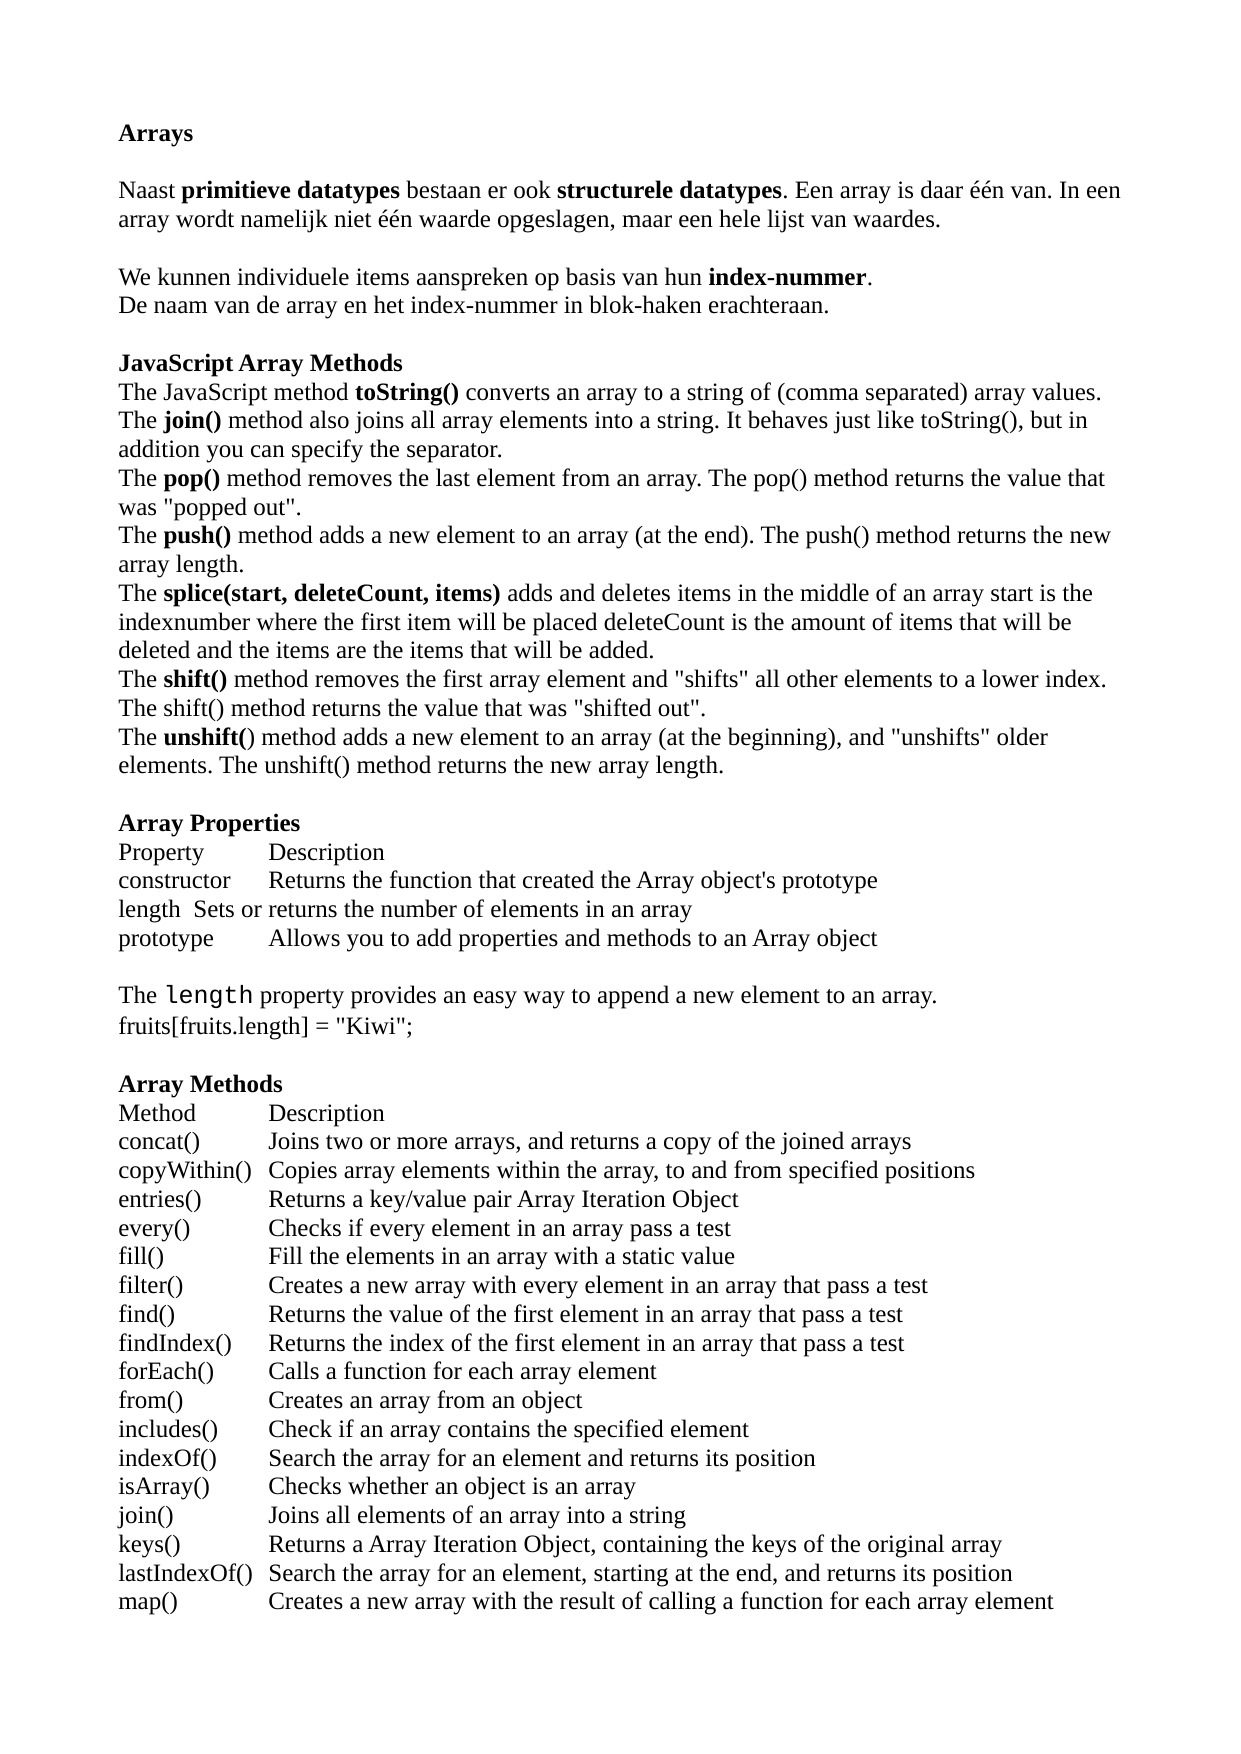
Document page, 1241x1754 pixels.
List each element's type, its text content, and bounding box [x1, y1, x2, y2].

text Array Properties [118, 808, 1122, 837]
text The push() method adds a new element to an array (at the end). The push() method returns the new array length. [118, 521, 1122, 578]
text Property Description [118, 837, 1122, 866]
text includes() Check if an array contains the specified element [118, 1414, 1122, 1443]
text concat() Joins two or more arrays, and returns a copy of the joined arrays [118, 1126, 1122, 1155]
text isArray() Checks whether an object is an array [118, 1471, 1122, 1500]
text JavaScript Array Methods [118, 348, 1122, 377]
text Method Description [118, 1098, 1122, 1126]
text Naast primitieve datatypes bestaan er ook structurele datatypes. Een array is daar één van. In een array wordt namelijk niet één waarde opgeslagen, maar een hele lijst van waardes. [118, 176, 1122, 233]
text fill() Fill the elements in an array with a static value [118, 1241, 1122, 1270]
text from() Creates an array from an object [118, 1385, 1122, 1414]
text forEach() Calls a function for each array element [118, 1356, 1122, 1385]
text every() Checks if every element in an array pass a test [118, 1213, 1122, 1241]
text constructor Returns the function that created the Array object's prototype [118, 866, 1122, 894]
text De naam van de array en het index-nummer in blok-haken erachteraan. [118, 291, 1122, 319]
text findIndex() Returns the index of the first element in an array that pass a test [118, 1328, 1122, 1356]
text The length property provides an easy way to append a new element to an array. fruits[fruits.length] = "Kiwi"; [118, 981, 1122, 1040]
text prototype Allows you to add properties and methods to an Array object [118, 923, 1122, 952]
text join() Joins all elements of an array into a string [118, 1500, 1122, 1529]
text The shift() method returns the value that was "shifted out". [118, 693, 1122, 722]
text entries() Returns a key/value pair Array Iteration Object [118, 1184, 1122, 1213]
text Array Methods [118, 1069, 1122, 1098]
text The unshift() method adds a new element to an array (at the beginning), and "unshifts" older elements. The unshift() method returns the new array length. [118, 722, 1122, 779]
text copyWithin() Copies array elements within the array, to and from specified positions [118, 1155, 1122, 1184]
text lastIndexOf() Search the array for an element, starting at the end, and returns its position [118, 1558, 1122, 1586]
text length Sets or returns the number of elements in an array [118, 894, 1122, 923]
text The pop() method removes the last element from an array. The pop() method returns the value that was "popped out". [118, 463, 1122, 521]
text map() Creates a new array with the result of calling a function for each array element [118, 1586, 1122, 1615]
text The splice(start, deleteCount, items) adds and deletes items in the middle of an array start is the indexnumber where the first item will be placed deleteCount is the amount of items that will be deleted and the items are the items that will be added. [118, 578, 1122, 664]
text filter() Creates a new array with every element in an array that pass a test [118, 1270, 1122, 1299]
text find() Returns the value of the first element in an array that pass a test [118, 1299, 1122, 1328]
text The JavaScript method toString() converts an array to a string of (comma separated) array values. [118, 377, 1122, 406]
text We kunnen individuele items aanspreken op basis van hun index-nummer. [118, 262, 1122, 291]
text keys() Returns a Array Iteration Object, containing the keys of the original array [118, 1529, 1122, 1558]
text The shift() method removes the first array element and "shifts" all other elements to a lower index. [118, 664, 1122, 693]
text Arrays [118, 118, 1122, 147]
text indexOf() Search the array for an element and returns its position [118, 1443, 1122, 1471]
text The join() method also joins all array elements into a string. It behaves just like toString(), but in addition you can specify the separator. [118, 406, 1122, 463]
